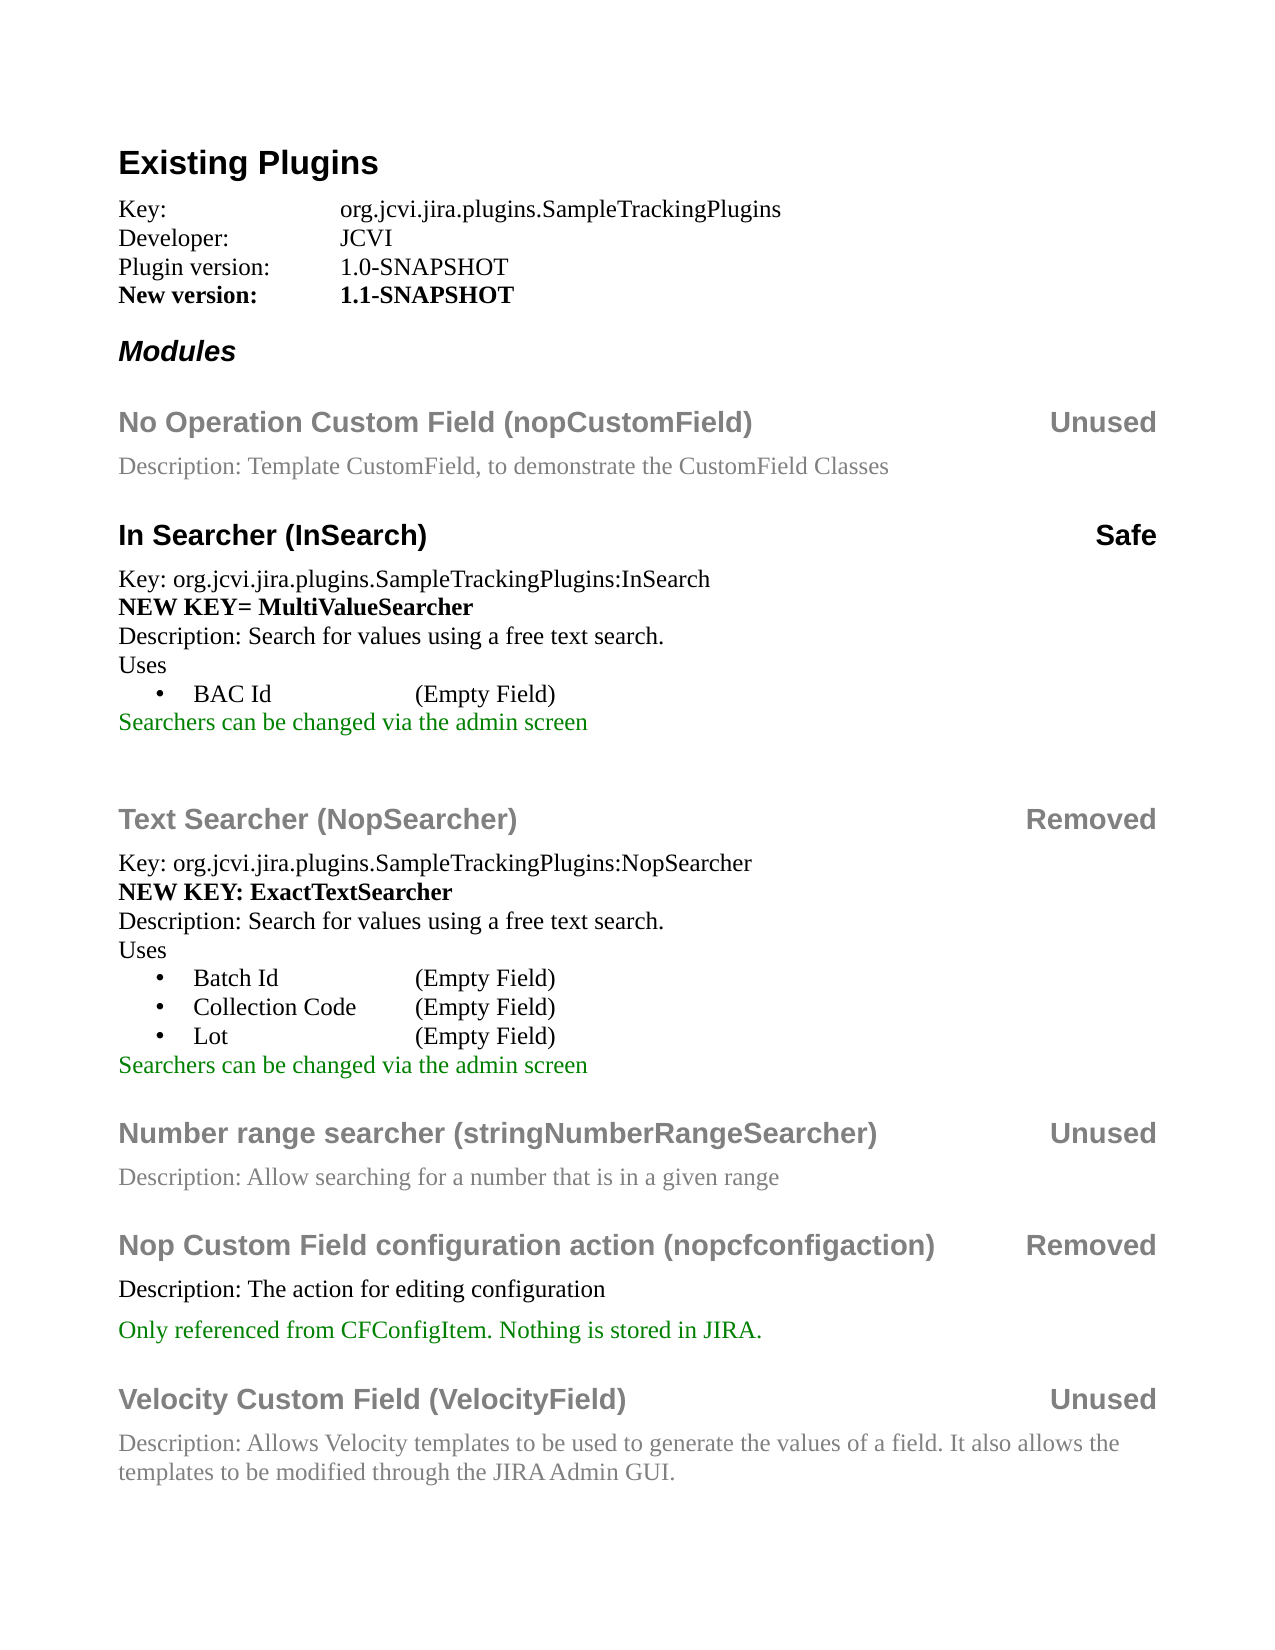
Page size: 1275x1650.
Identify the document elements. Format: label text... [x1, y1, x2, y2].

text Description: Search for values using a free text search. [118, 906, 1157, 935]
list Batch Id (Empty Field) [156, 963, 1157, 992]
text Description: Allows Velocity templates to be used to generate the values of a field. It also allows the templates to be modified through the JIRA Admin GUI. [118, 1428, 1157, 1485]
text Description: Allow searching for a number that is in a given range [118, 1162, 1157, 1191]
text Uses [118, 650, 1157, 679]
list Key: org.jcvi.jira.plugins.SampleTrackingPlugins [118, 194, 1157, 223]
text Description: Template CustomField, to demonstrate the CustomField Classes [118, 451, 1157, 480]
text Only referenced from CFConfigItem. Nothing is stored in JIRA. [118, 1316, 1157, 1344]
text Key: org.jcvi.jira.plugins.SampleTrackingPlugins:NopSearcher [118, 848, 1157, 877]
subtitle Number range searcher (stringNumberRangeSearcher) Unused [118, 1116, 1157, 1149]
list Lot (Empty Field) [156, 1021, 1157, 1050]
list BAC Id (Empty Field) [156, 679, 1157, 707]
subtitle Nop Custom Field configuration action (nopcfconfigaction) Removed [118, 1228, 1157, 1262]
subtitle Plugin version: 1.0-SNAPSHOT [118, 252, 1157, 281]
list Collection Code (Empty Field) [156, 992, 1157, 1021]
text Description: Search for values using a free text search. [118, 621, 1157, 650]
subtitle Existing Plugins [118, 143, 1157, 182]
text Description: The action for editing configuration [118, 1274, 1157, 1303]
subtitle Text Searcher (NopSearcher) Removed [118, 802, 1157, 836]
subtitle Velocity Custom Field (VelocityField) Unused [118, 1382, 1157, 1415]
subtitle In Searcher (InSearch) Safe [118, 518, 1157, 551]
text Searchers can be changed via the admin screen [118, 1050, 1157, 1078]
subtitle Modules [118, 334, 1157, 368]
text Searchers can be changed via the admin screen [118, 707, 1157, 736]
text NEW KEY: ExactTextSearcher [118, 877, 1157, 906]
subtitle Developer: JCVI [118, 223, 1157, 252]
subtitle No Operation Custom Field (nopCustomField) Unused [118, 405, 1157, 439]
subtitle New version: 1.1-SNAPSHOT [118, 281, 1157, 309]
text NEW KEY= MultiValueSearcher [118, 592, 1157, 621]
text Uses [118, 935, 1157, 963]
text Key: org.jcvi.jira.plugins.SampleTrackingPlugins:InSearch [118, 564, 1157, 592]
